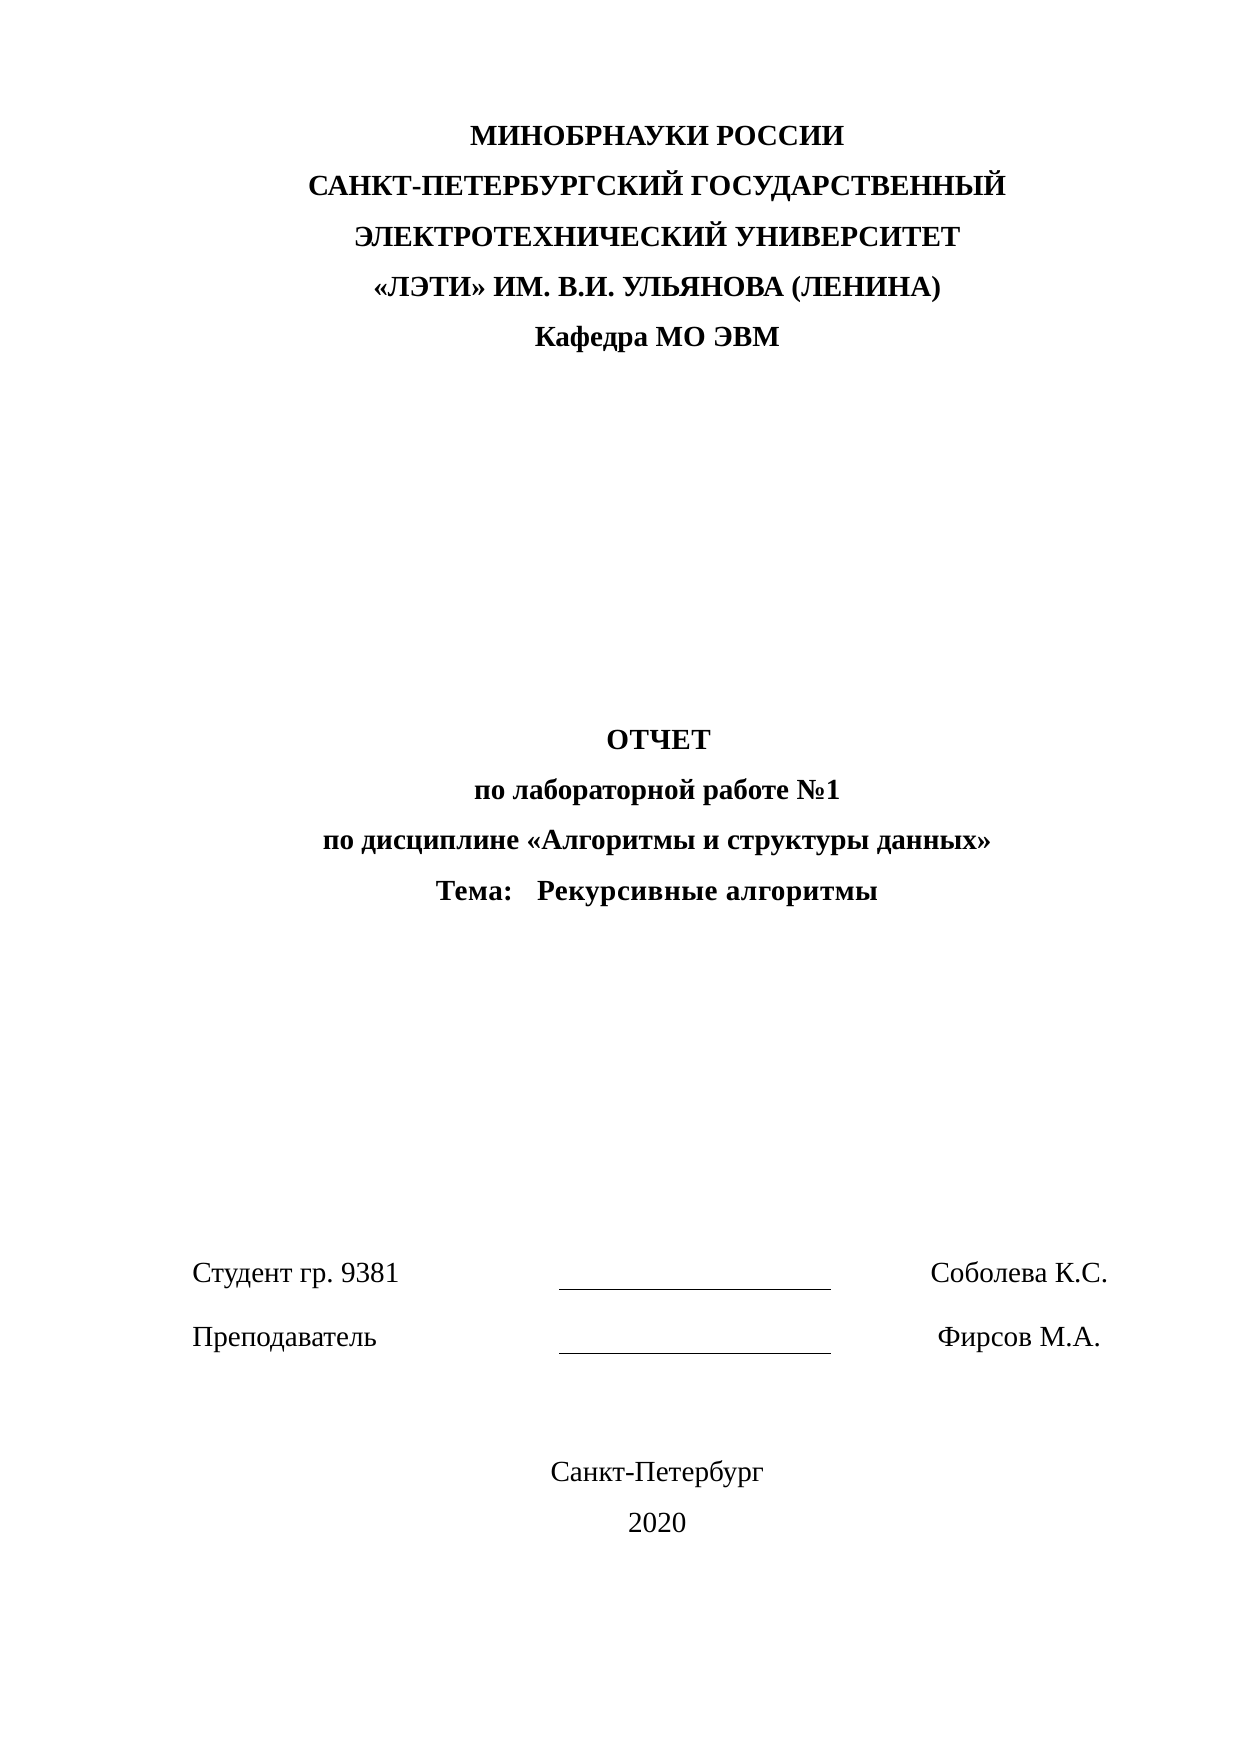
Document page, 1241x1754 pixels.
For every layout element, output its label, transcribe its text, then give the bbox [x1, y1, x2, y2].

table_header Студент гр. 9381 [107, 1225, 559, 1289]
text по дисциплине «Алгоритмы и структуры данных» [118, 822, 1122, 856]
table_header [559, 1225, 831, 1289]
text Санкт-Петербургский государственный [118, 168, 1122, 202]
text Тема: Рекурсивные алгоритмы [118, 873, 1122, 906]
text Санкт-Петербург [118, 1454, 1122, 1488]
table_cell Преподаватель [107, 1289, 559, 1353]
table_header Соболева К.С. [831, 1225, 1133, 1289]
text Кафедра МО ЭВМ [118, 319, 1122, 353]
text «ЛЭТИ» им. В.И. Ульянова (Ленина) [118, 269, 1122, 303]
text отчет [118, 722, 1122, 755]
text по лабораторной работе №1 [118, 772, 1122, 806]
table_cell Фирсов М.А. [831, 1289, 1133, 1353]
text МИНОБРНАУКИ РОССИИ [118, 118, 1122, 152]
text 2020 [118, 1505, 1122, 1538]
text электротехнический университет [118, 219, 1122, 252]
table_cell [559, 1290, 831, 1353]
